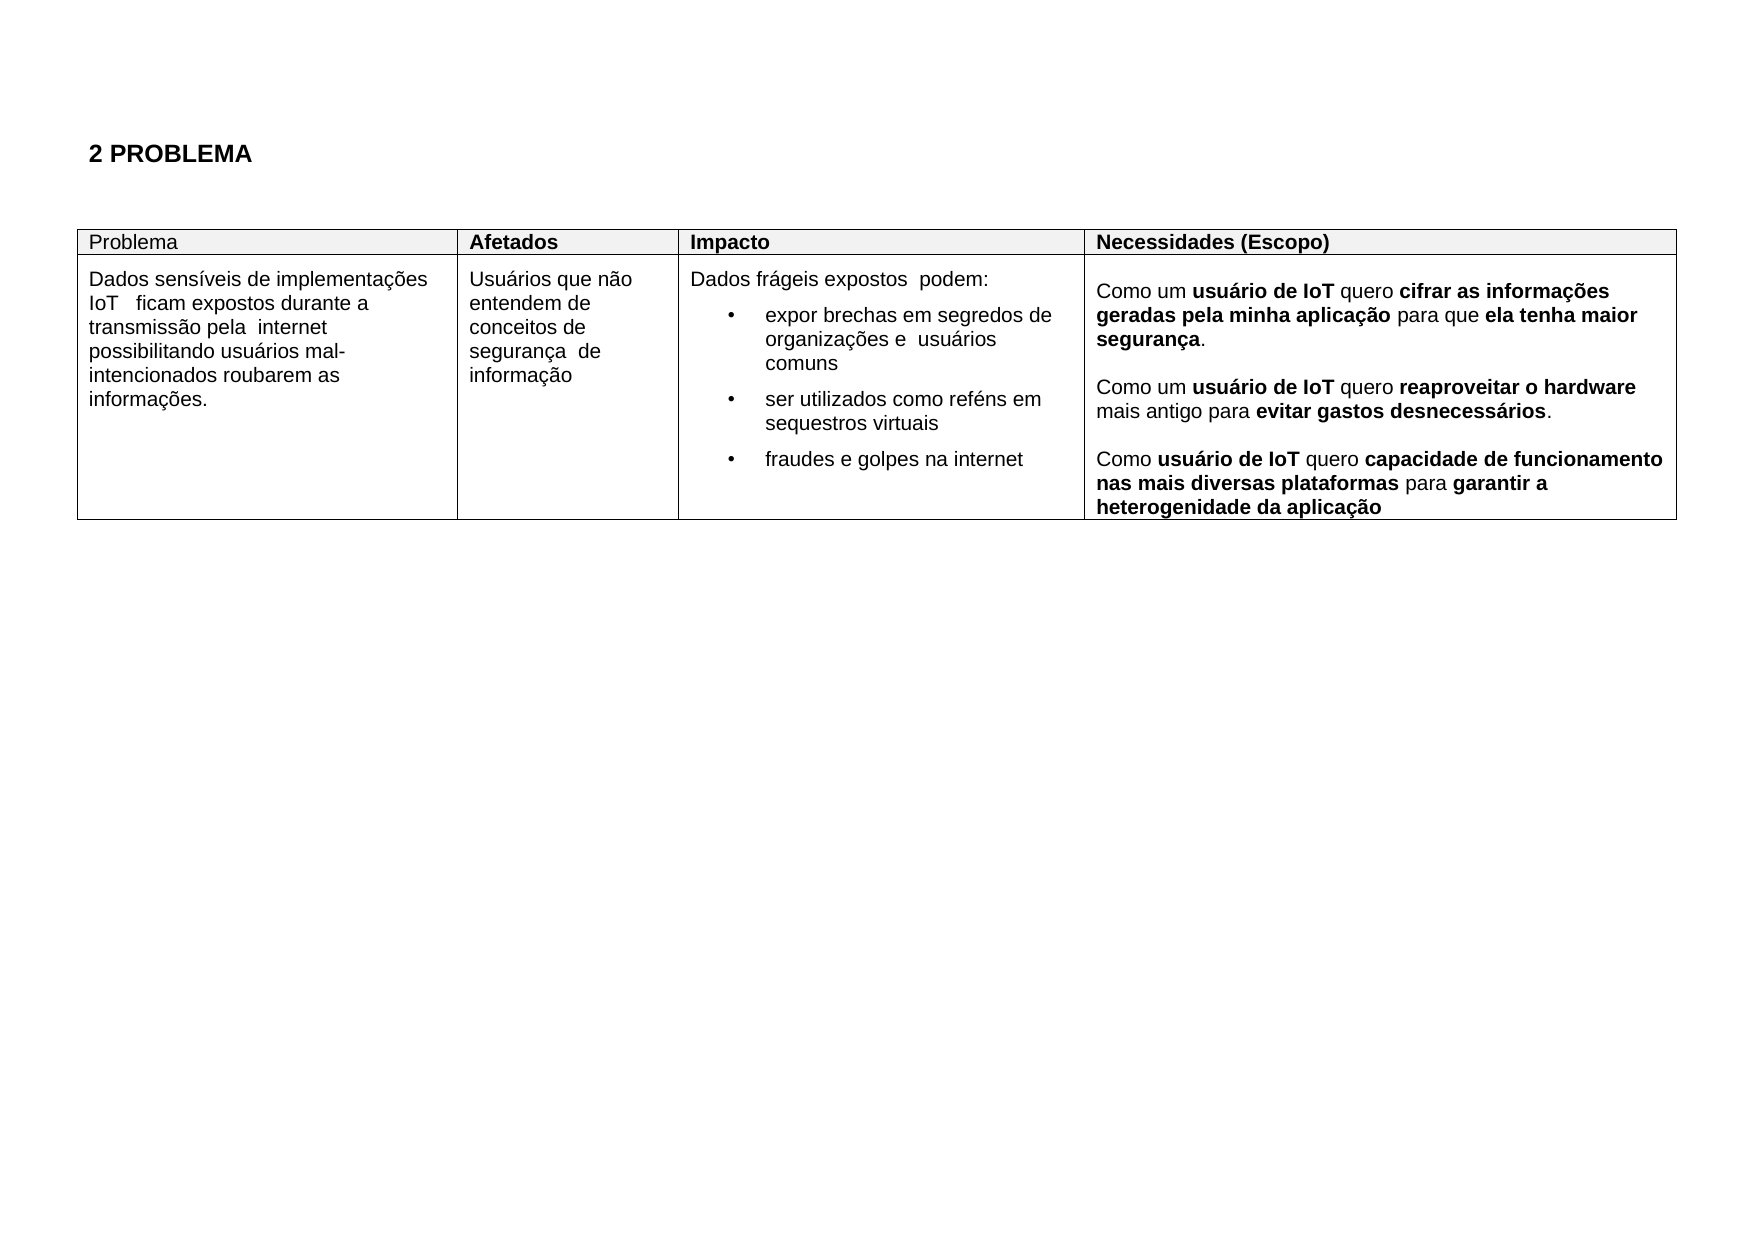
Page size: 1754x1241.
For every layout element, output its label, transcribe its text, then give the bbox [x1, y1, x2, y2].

table_cell Como um usuário de IoT quero cifrar as informações geradas pela minha aplicação para que ela tenha maior segurança. Como um usuário de IoT quero reaproveitar o hardware mais antigo para evitar gastos desnecessários. Como usuário de IoT quero capacidade de funcionamento nas mais diversas plataformas para garantir a heterogenidade da aplicação [1085, 255, 1676, 518]
table_header Necessidades (Escopo) [1085, 230, 1676, 254]
subtitle Problema [89, 139, 1665, 167]
table_cell Usuários que não entendem de conceitos de segurança de informação [458, 255, 678, 518]
table_cell Dados frágeis expostos podem: expor brechas em segredos de organizações e usuários comuns ser utilizados como reféns em sequestros virtuais fraudes e golpes na internet [679, 255, 1084, 518]
table_header Impacto [679, 230, 1084, 254]
table_header Afetados [458, 230, 678, 254]
table_cell Dados sensíveis de implementações IoT ficam expostos durante a transmissão pela internet possibilitando usuários mal-intencionados roubarem as informações. [78, 255, 457, 518]
table_header Problema [78, 230, 457, 254]
